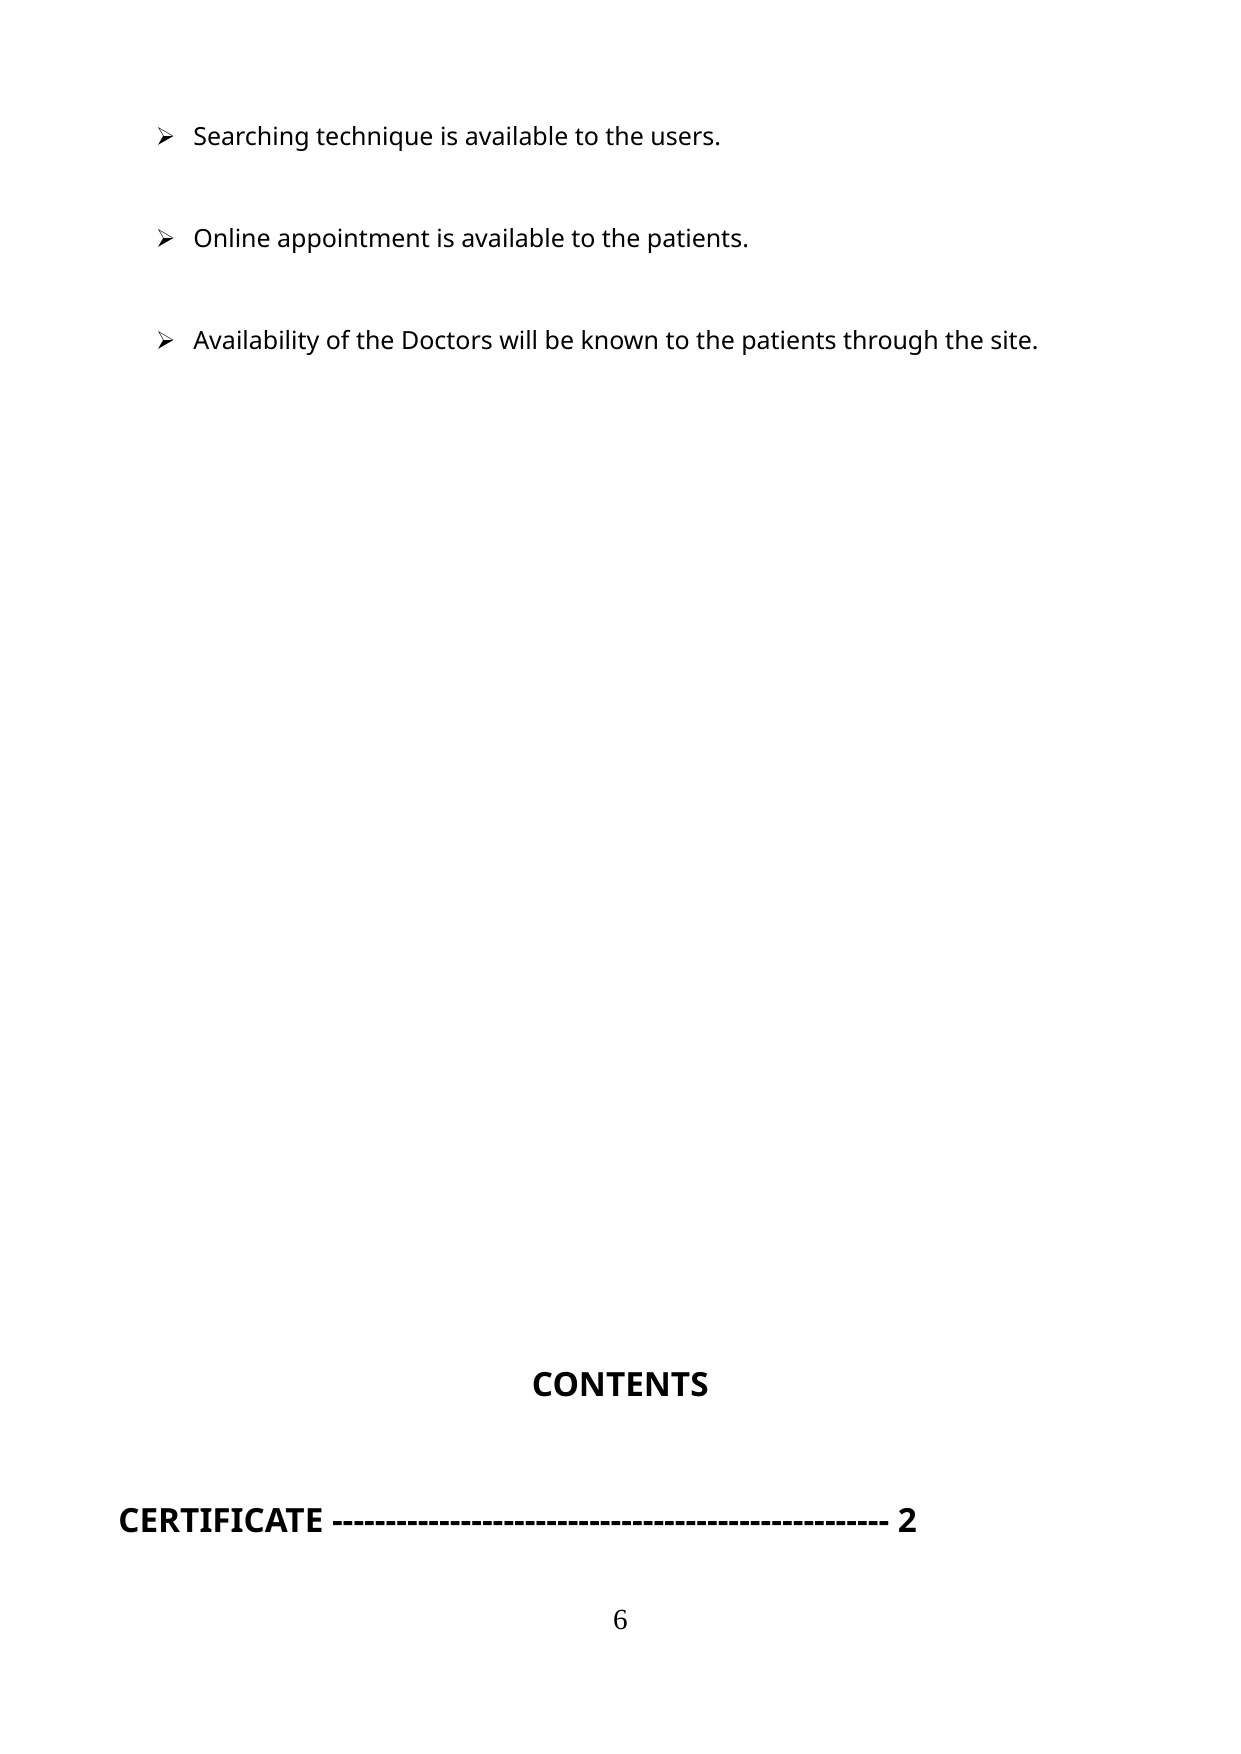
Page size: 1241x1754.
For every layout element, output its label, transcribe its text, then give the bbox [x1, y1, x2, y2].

list Online appointment is available to the patients. [156, 220, 1122, 254]
list Searching technique is available to the users. [156, 118, 1122, 152]
text CERTIFICATE ---------------------------------------------------- 2 [118, 1497, 1122, 1543]
list Availability of the Doctors will be known to the patients through the site. [156, 322, 1122, 356]
text CONTENTS [118, 1361, 1122, 1406]
